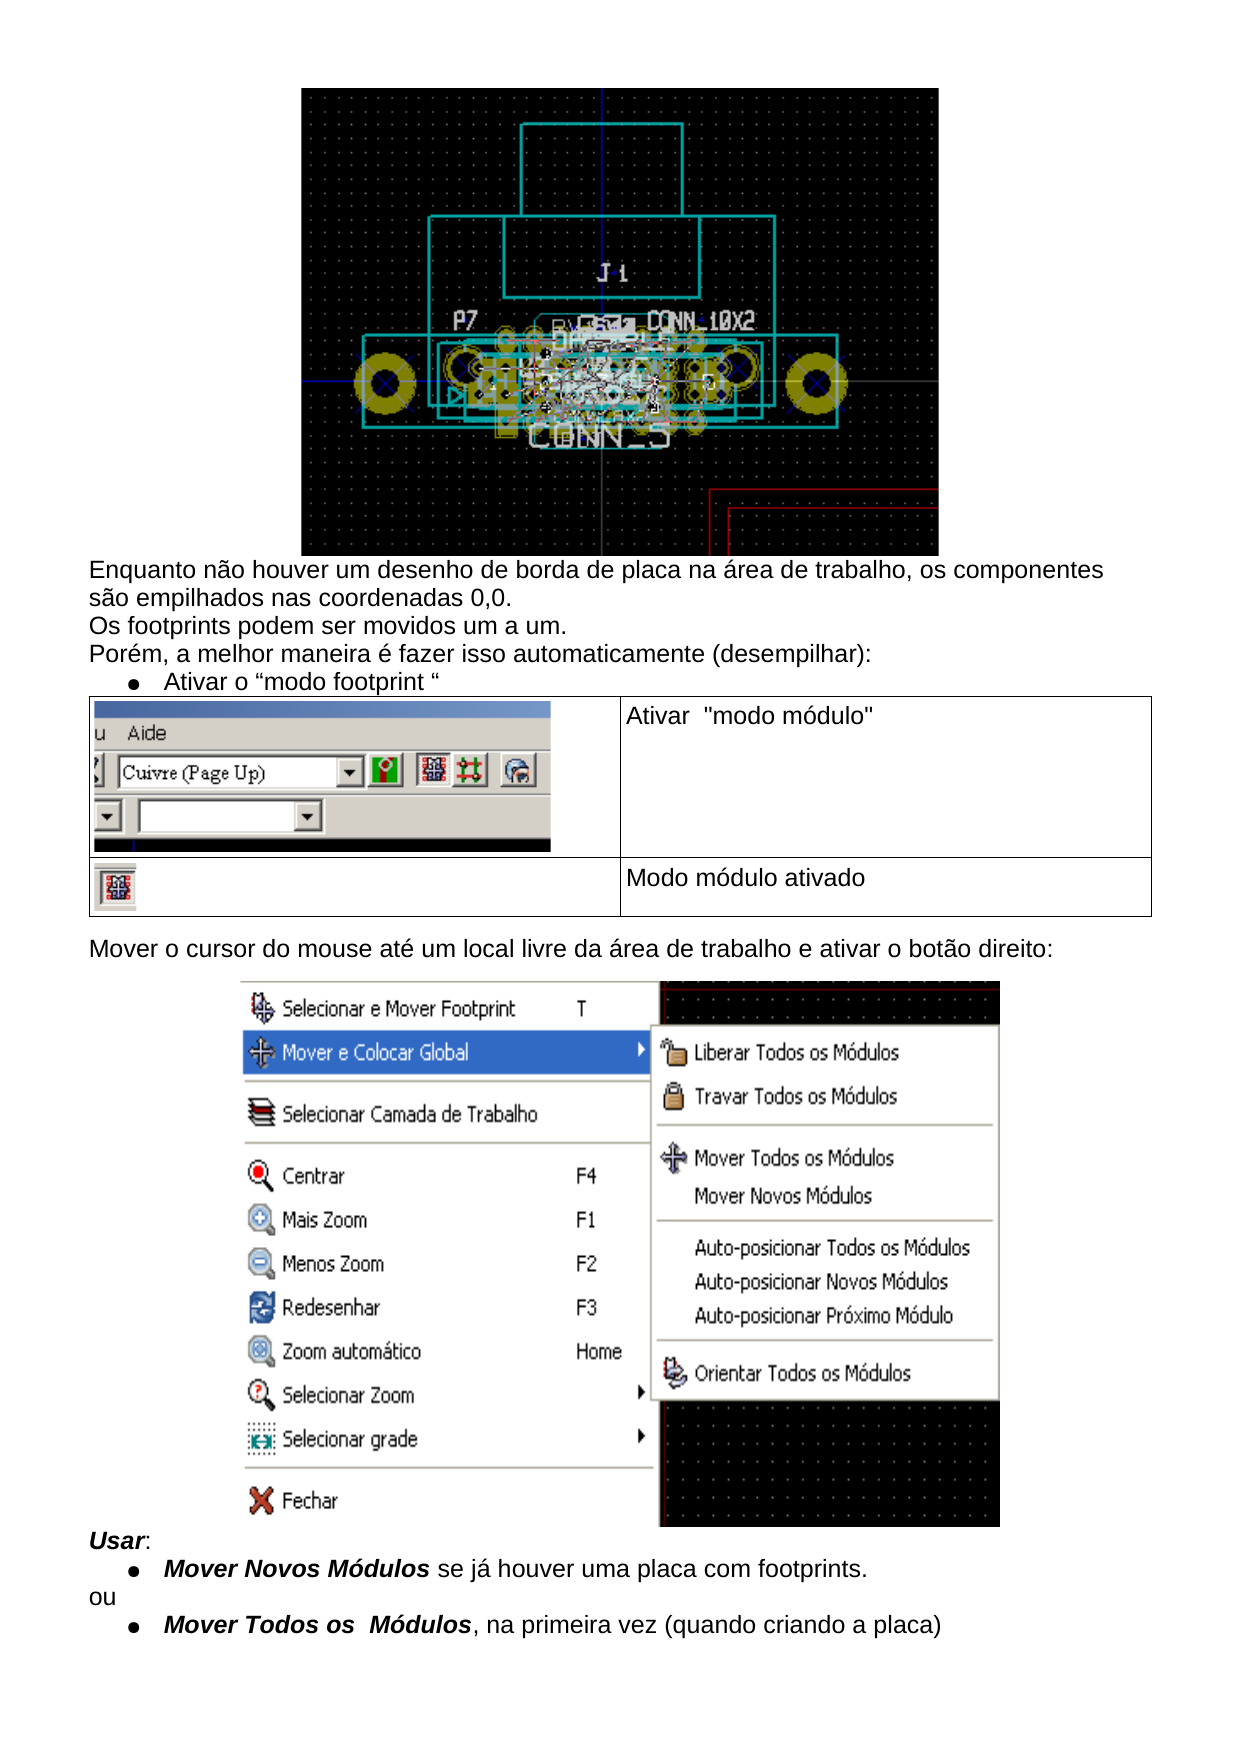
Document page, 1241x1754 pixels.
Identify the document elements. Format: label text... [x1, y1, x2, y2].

table_cell [90, 858, 620, 916]
picture [94, 701, 551, 852]
text Mover o cursor do mouse até um local livre da área de trabalho e ativar o botão direito: [88, 935, 1152, 963]
text Os footprints podem ser movidos um a um. [88, 612, 1152, 640]
table_header Ativar "modo módulo" [621, 697, 1151, 857]
list Ativar o “modo footprint “ [126, 668, 1152, 696]
text ou [88, 1583, 1152, 1611]
picture [94, 863, 137, 911]
table_header [90, 697, 620, 857]
picture [240, 981, 1000, 1527]
table_cell Modo módulo ativado [621, 858, 1151, 916]
text Enquanto não houver um desenho de borda de placa na área de trabalho, os componentes são empilhados nas coordenadas 0,0. [88, 556, 1152, 612]
list Mover Novos Módulos se já houver uma placa com footprints. [126, 1554, 1152, 1583]
text Porém, a melhor maneira é fazer isso automaticamente (desempilhar): [88, 640, 1152, 668]
list Mover Todos os Módulos, na primeira vez (quando criando a placa) [126, 1611, 1152, 1639]
text Usar: [88, 1527, 1152, 1554]
picture [301, 88, 939, 556]
